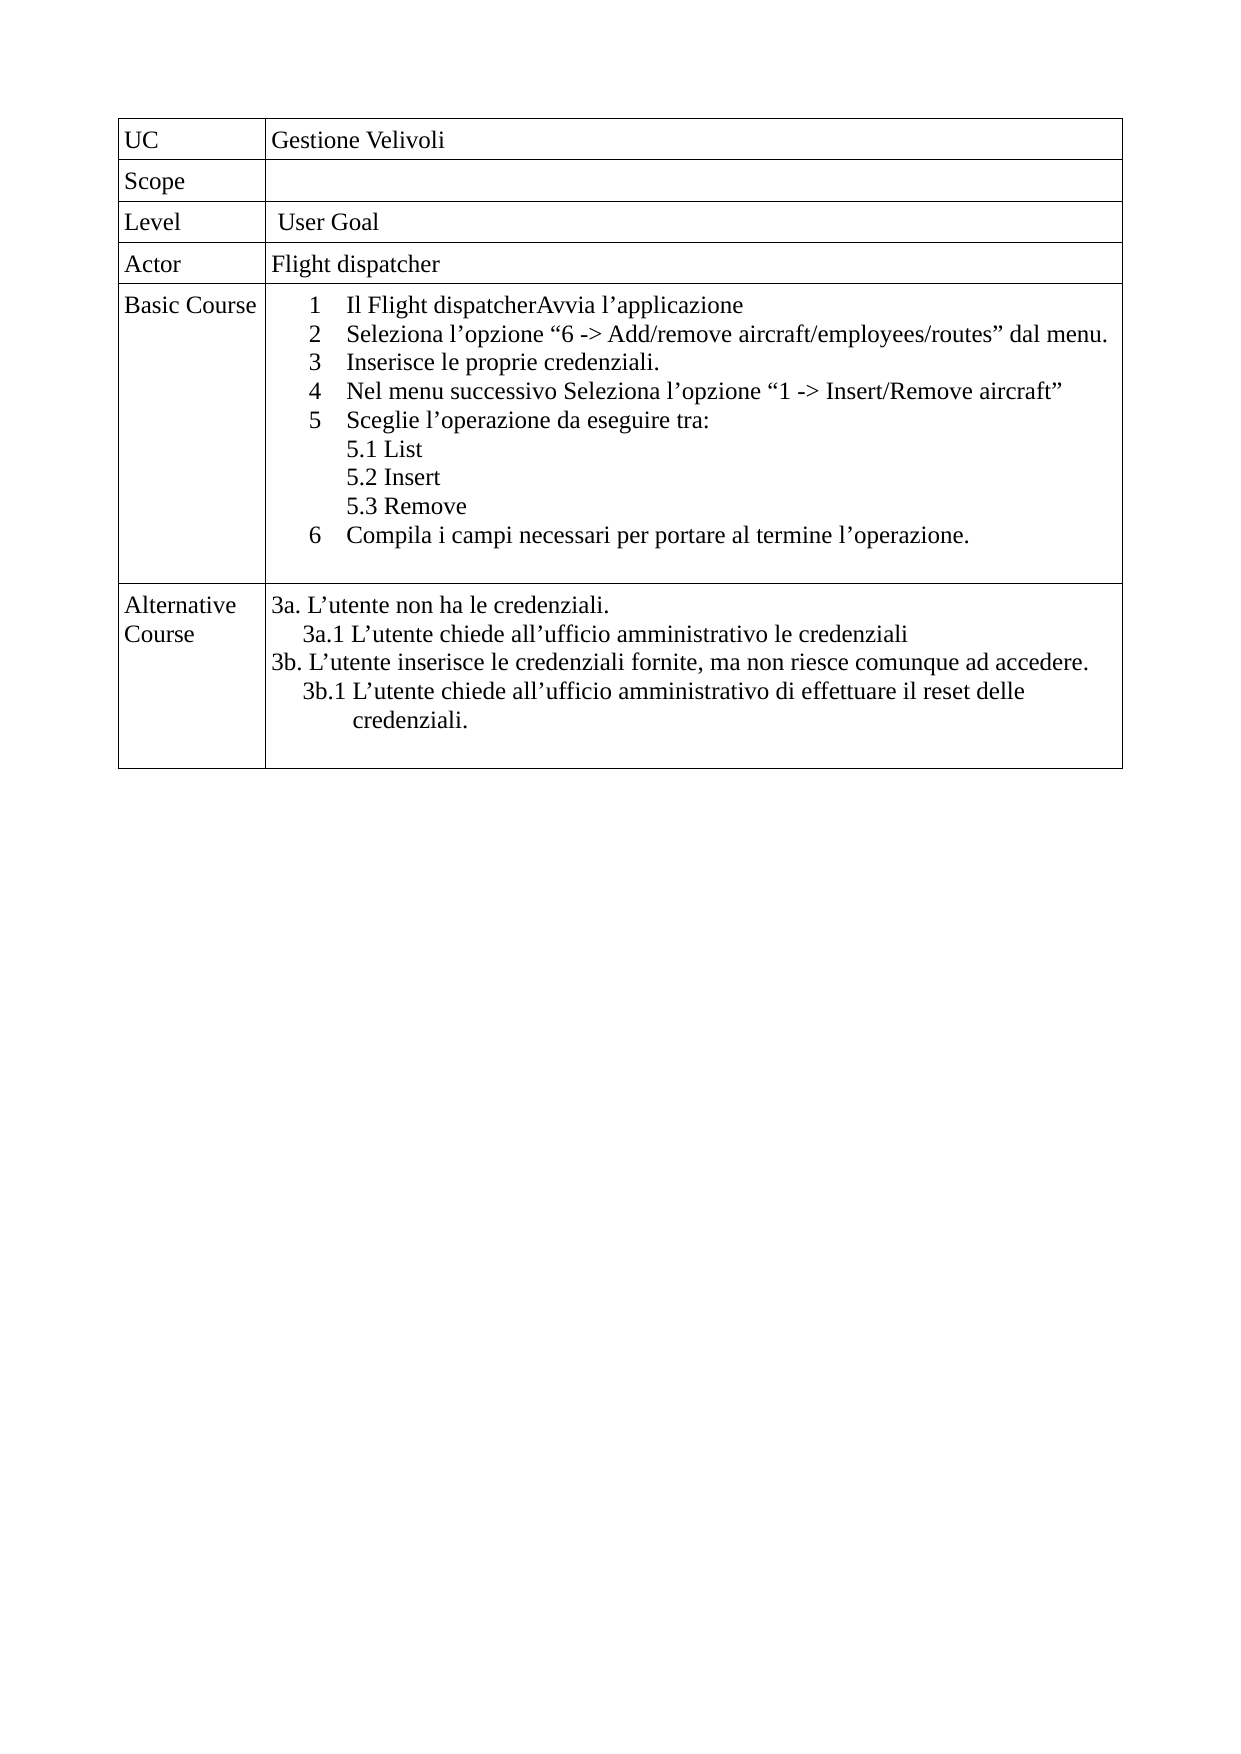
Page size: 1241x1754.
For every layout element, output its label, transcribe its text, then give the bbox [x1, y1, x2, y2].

table_cell User Goal [266, 202, 1122, 242]
table_header UC [119, 119, 265, 159]
table_cell Il Flight dispatcherAvvia l’applicazione Seleziona l’opzione “6 -> Add/remove aircraft/employees/routes” dal menu. Inserisce le proprie credenziali. Nel menu successivo Seleziona l’opzione “1 -> Insert/Remove aircraft” Sceglie l’operazione da eseguire tra: List Insert Remove Compila i campi necessari per portare al termine l’operazione. [266, 284, 1122, 583]
table_cell Basic Course [119, 284, 265, 583]
table_cell Level [119, 202, 265, 242]
table_cell Flight dispatcher [266, 243, 1122, 283]
table_cell Actor [119, 243, 265, 283]
table_cell Scope [119, 160, 265, 201]
table_cell [266, 160, 1122, 201]
table_cell Alternative Course [119, 584, 265, 768]
table_cell 3a. L’utente non ha le credenziali. 3a.1 L’utente chiede all’ufficio amministrativo le credenziali 3b. L’utente inserisce le credenziali fornite, ma non riesce comunque ad accedere. 3b.1 L’utente chiede all’ufficio amministrativo di effettuare il reset delle credenziali. [266, 584, 1122, 768]
table_header Gestione Velivoli [266, 119, 1122, 159]
